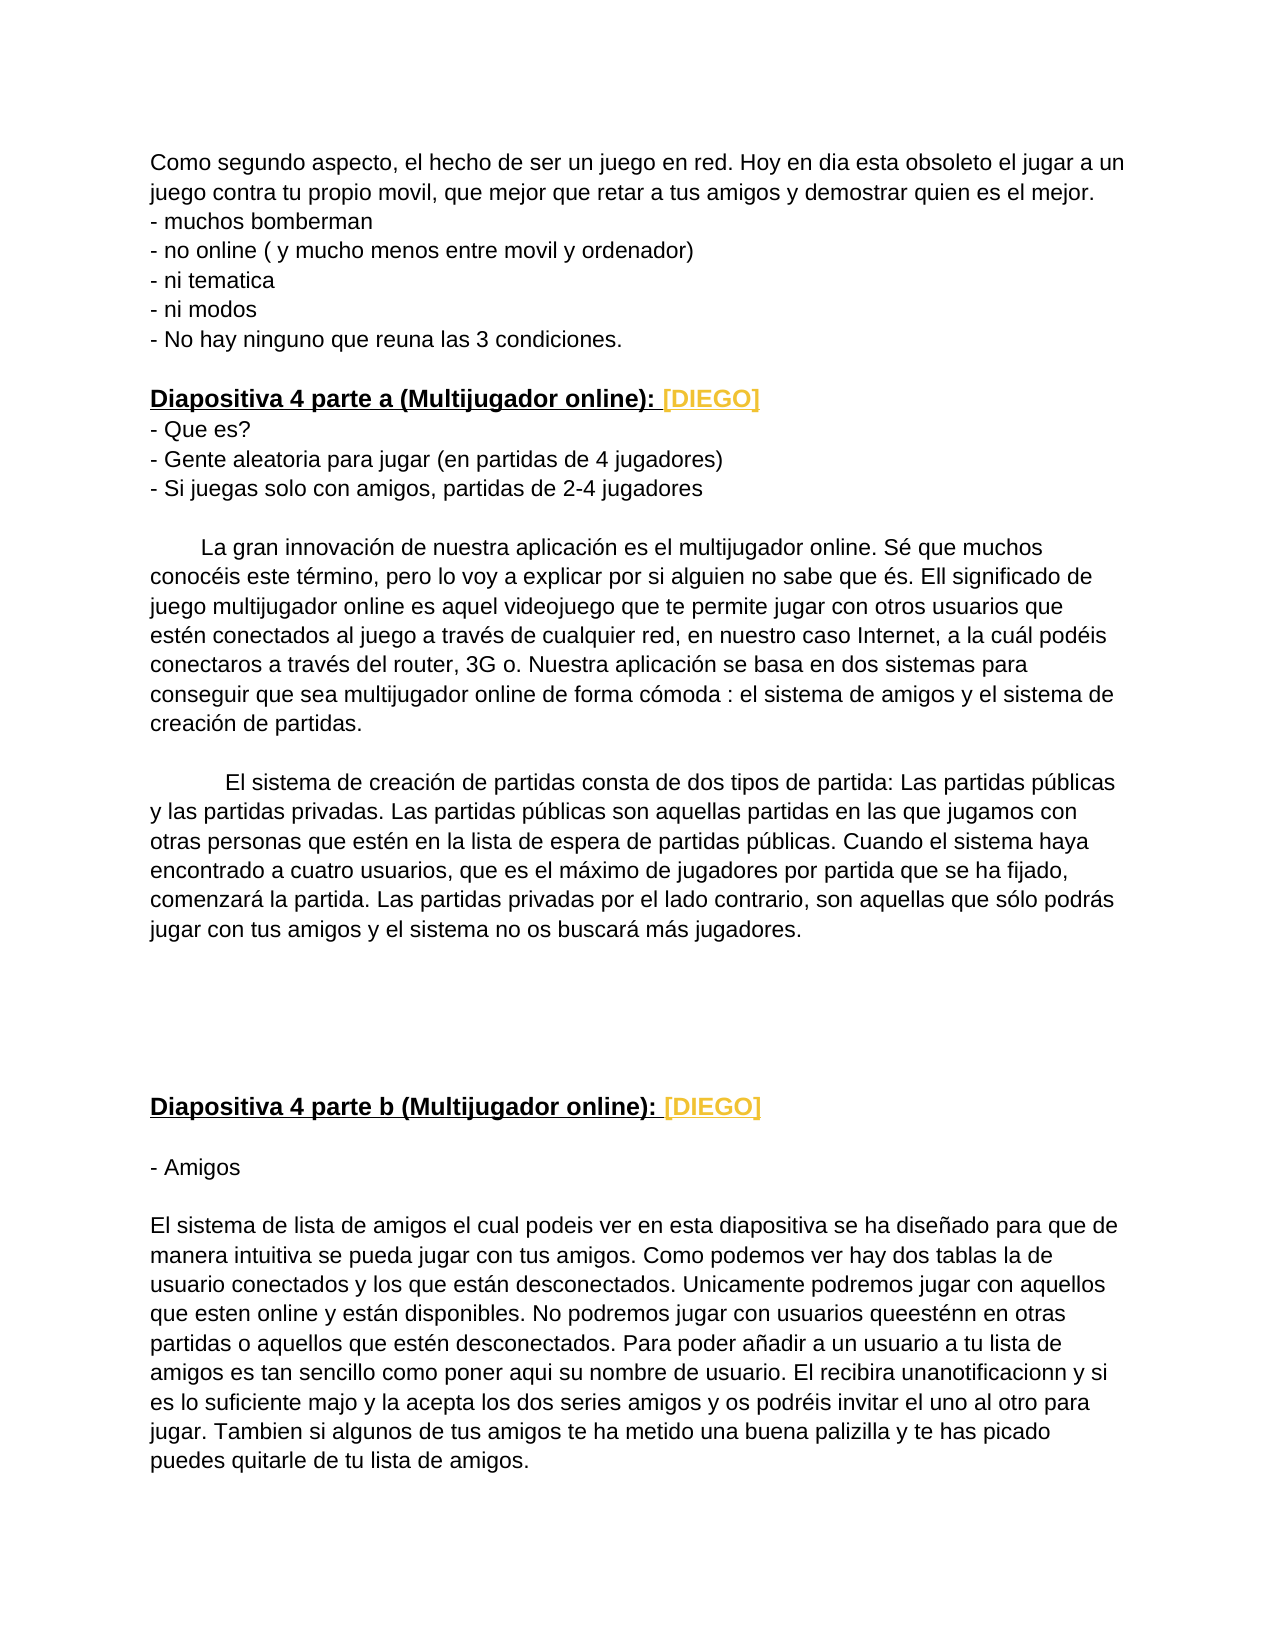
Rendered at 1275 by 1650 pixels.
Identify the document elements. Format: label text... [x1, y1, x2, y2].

text - Que es? [150, 417, 1125, 443]
text Como segundo aspecto, el hecho de ser un juego en red. Hoy en dia esta obsoleto el jugar a un juego contra tu propio movil, que mejor que retar a tus amigos y demostrar quien es el mejor. [150, 150, 1125, 205]
text El sistema de lista de amigos el cual podeis ver en esta diapositiva se ha diseñado para que de manera intuitiva se pueda jugar con tus amigos. Como podemos ver hay dos tablas la de usuario conectados y los que están desconectados. Unicamente podremos jugar con aquellos que esten online y están disponibles. No podremos jugar con usuarios queesténn en otras partidas o aquellos que estén desconectados. Para poder añadir a un usuario a tu lista de amigos es tan sencillo como poner aqui su nombre de usuario. El recibira unanotificacionn y si es lo suficiente majo y la acepta los dos series amigos y os podréis invitar el uno al otro para jugar. Tambien si algunos de tus amigos te ha metido una buena palizilla y te has picado puedes quitarle de tu lista de amigos. [150, 1213, 1125, 1473]
text - ni tematica [150, 267, 1125, 293]
text Diapositiva 4 parte a (Multijugador online): [DIEGO] [150, 385, 1125, 413]
text - Gente aleatoria para jugar (en partidas de 4 jugadores) [150, 446, 1125, 472]
text - Amigos [150, 1154, 1125, 1180]
text - muchos bomberman [150, 209, 1125, 234]
text - ni modos [150, 297, 1125, 322]
text - No hay ninguno que reuna las 3 condiciones. [150, 326, 1125, 352]
text El sistema de creación de partidas consta de dos tipos de partida: Las partidas públicas y las partidas privadas. Las partidas públicas son aquellas partidas en las que jugamos con otras personas que estén en la lista de espera de partidas públicas. Cuando el sistema haya encontrado a cuatro usuarios, que es el máximo de jugadores por partida que se ha fijado, comenzará la partida. Las partidas privadas por el lado contrario, son aquellas que sólo podrás jugar con tus amigos y el sistema no os buscará más jugadores. [150, 769, 1125, 942]
text - no online ( y mucho menos entre movil y ordenador) [150, 238, 1125, 264]
text Diapositiva 4 parte b (Multijugador online): [DIEGO] [150, 1093, 1125, 1121]
text - Si juegas solo con amigos, partidas de 2-4 jugadores [150, 476, 1125, 501]
text La gran innovación de nuestra aplicación es el multijugador online. Sé que muchos conocéis este término, pero lo voy a explicar por si alguien no sabe que és. Ell significado de juego multijugador online es aquel videojuego que te permite jugar con otros usuarios que estén conectados al juego a través de cualquier red, en nuestro caso Internet, a la cuál podéis conectaros a través del router, 3G o. Nuestra aplicación se basa en dos sistemas para conseguir que sea multijugador online de forma cómoda : el sistema de amigos y el sistema de creación de partidas. [150, 534, 1125, 736]
